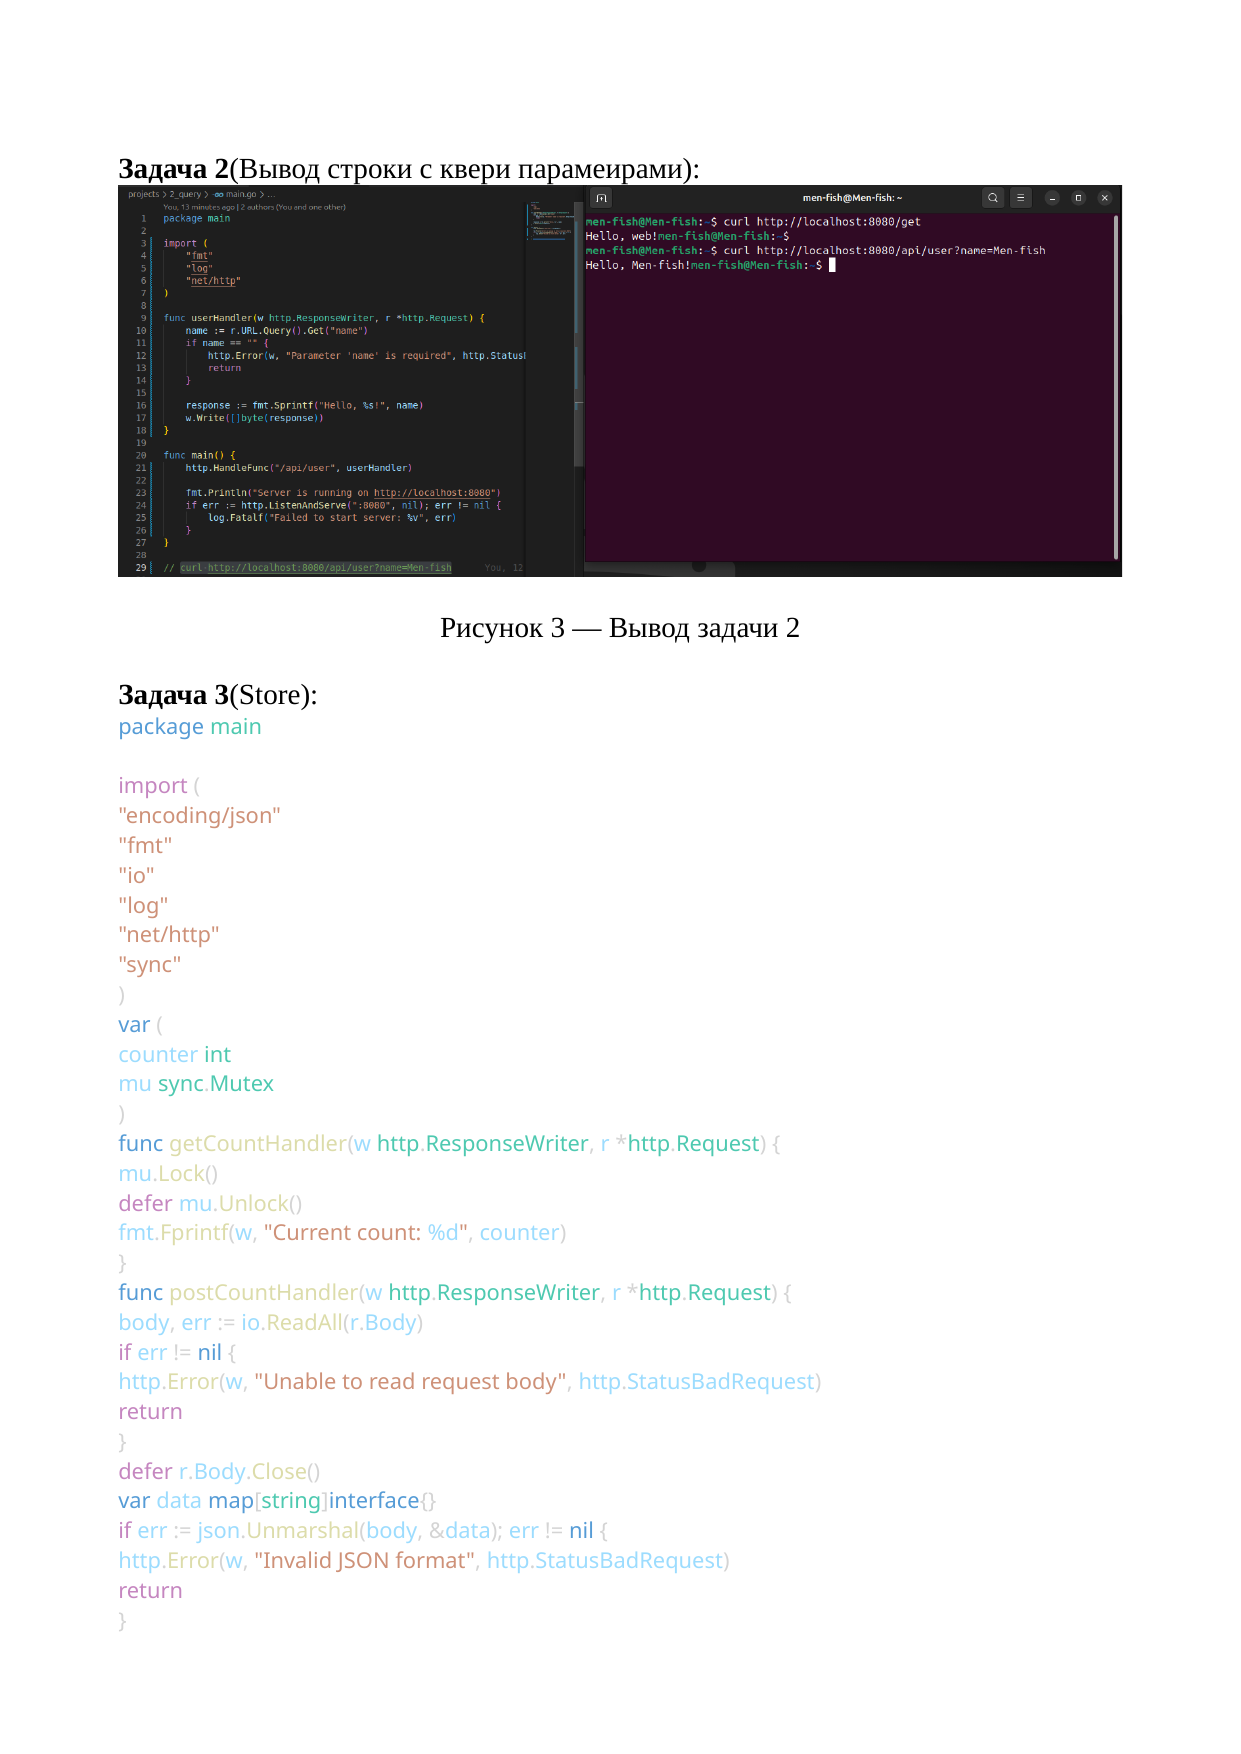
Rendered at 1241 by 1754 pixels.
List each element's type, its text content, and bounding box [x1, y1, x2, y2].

text ) [118, 979, 1122, 1009]
text func postCountHandler(w http.ResponseWriter, r *http.Request) { [118, 1277, 1122, 1307]
text defer r.Body.Close() [118, 1456, 1122, 1486]
text } [118, 1426, 1122, 1456]
text mu sync.Mutex [118, 1068, 1122, 1098]
text return [118, 1575, 1122, 1605]
text http.Error(w, "Invalid JSON format", http.StatusBadRequest) [118, 1545, 1122, 1575]
text counter int [118, 1039, 1122, 1068]
text body, err := io.ReadAll(r.Body) [118, 1307, 1122, 1337]
text "encoding/json" [118, 800, 1122, 830]
text "sync" [118, 949, 1122, 979]
text if err := json.Unmarshal(body, &data); err != nil { [118, 1515, 1122, 1545]
text defer mu.Unlock() [118, 1188, 1122, 1217]
text fmt.Fprintf(w, "Current count: %d", counter) [118, 1217, 1122, 1247]
text Рисунок 3 — Вывод задачи 2 [118, 610, 1122, 644]
text } [118, 1605, 1122, 1634]
text var data map[string]interface{} [118, 1486, 1122, 1515]
text "log" [118, 890, 1122, 919]
text http.Error(w, "Unable to read request body", http.StatusBadRequest) [118, 1366, 1122, 1396]
text mu.Lock() [118, 1158, 1122, 1188]
text func getCountHandler(w http.ResponseWriter, r *http.Request) { [118, 1128, 1122, 1158]
text Задача 3(Store): [118, 677, 1122, 711]
text if err != nil { [118, 1337, 1122, 1366]
text ) [118, 1098, 1122, 1128]
picture [118, 185, 1123, 577]
text "fmt" [118, 830, 1122, 860]
text package main [118, 711, 1122, 741]
text Задача 2(Вывод строки с квери парамеирами): [118, 152, 1122, 185]
text "net/http" [118, 919, 1122, 949]
text } [118, 1247, 1122, 1277]
text var ( [118, 1009, 1122, 1039]
text "io" [118, 860, 1122, 890]
text import ( [118, 771, 1122, 800]
text return [118, 1396, 1122, 1426]
